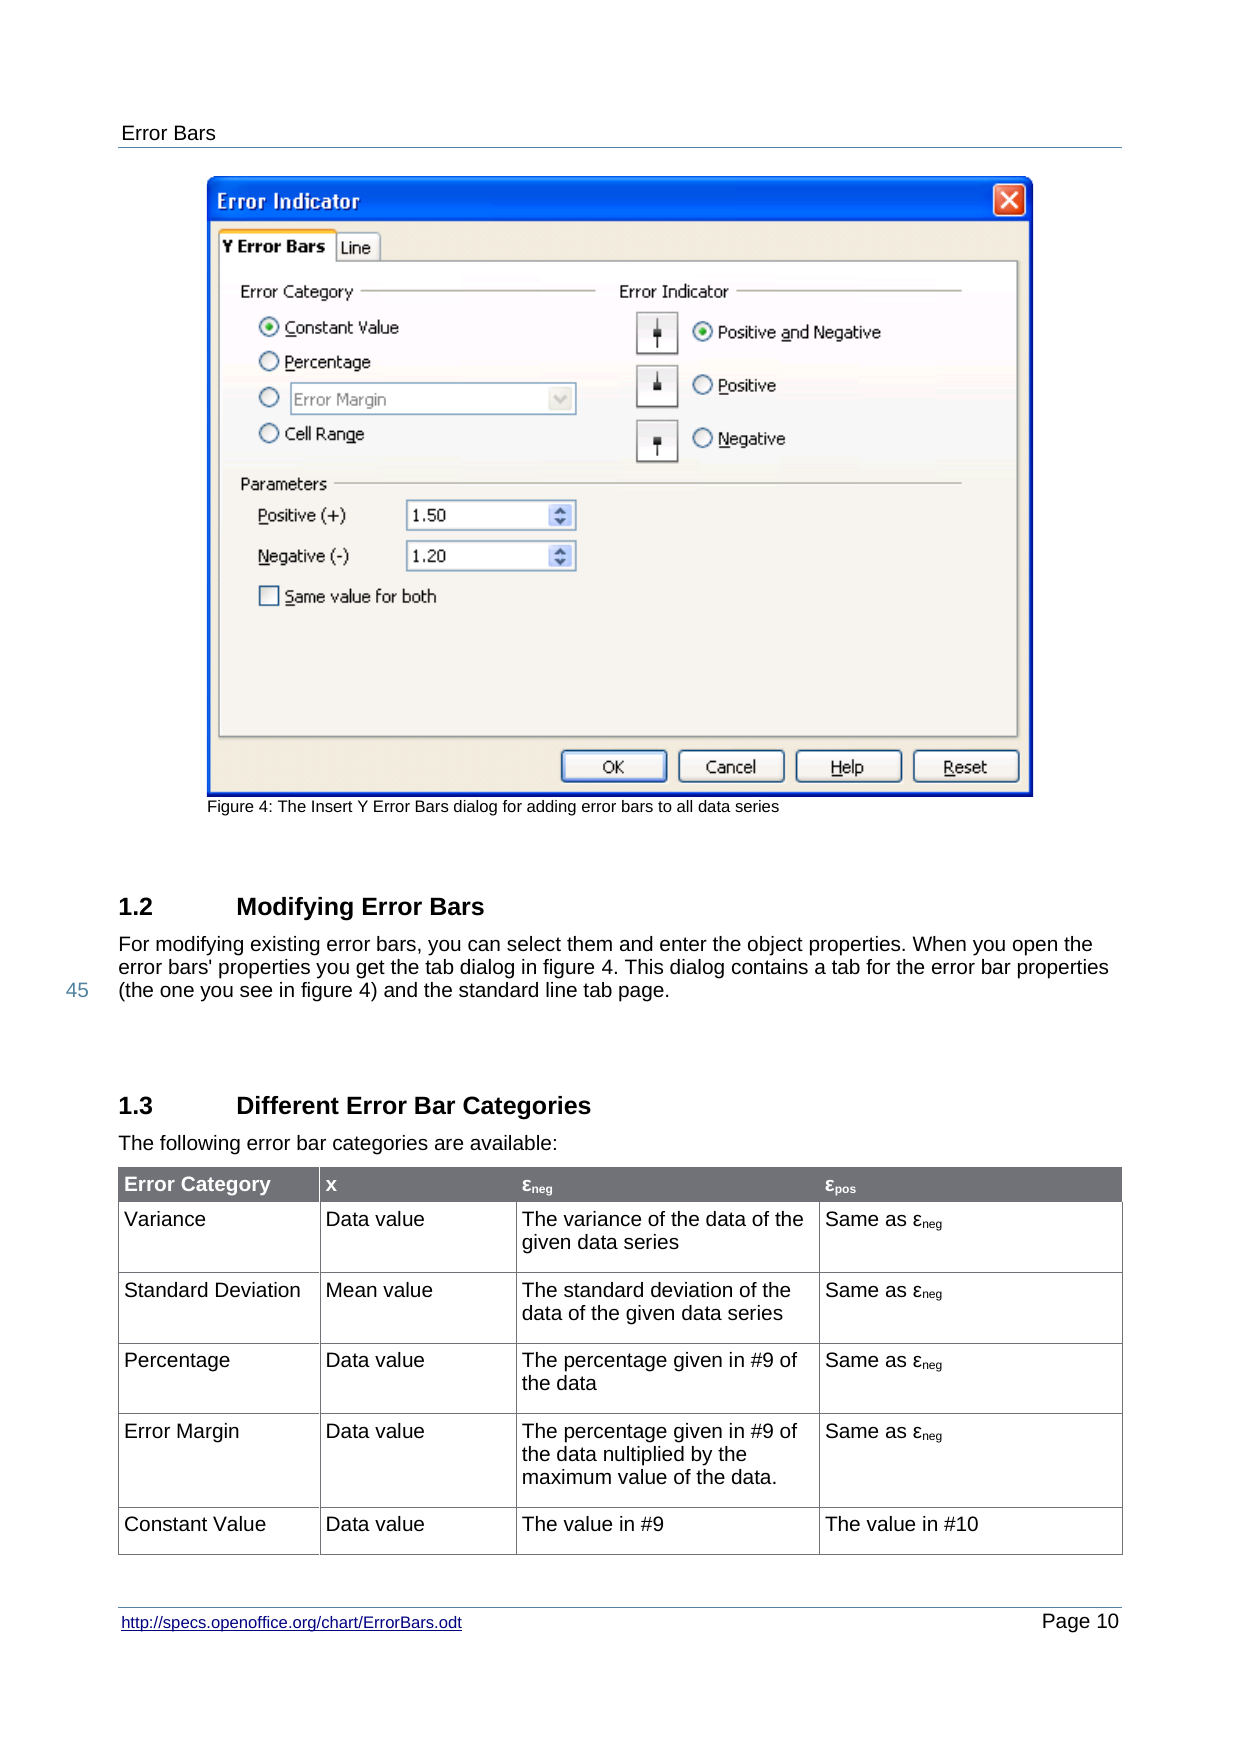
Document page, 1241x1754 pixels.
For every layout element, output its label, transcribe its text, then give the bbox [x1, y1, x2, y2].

table_header x [320, 1167, 516, 1202]
table_cell Standard Deviation [119, 1273, 319, 1343]
table_header εpos [819, 1167, 1122, 1202]
table_cell Data value [321, 1344, 516, 1413]
table_cell Error Margin [119, 1414, 319, 1507]
subtitle Different Error Bar Categories [118, 1092, 1122, 1120]
table_cell Data value [321, 1414, 516, 1507]
text For modifying existing error bars, you can select them and enter the object properties. When you open the error bars' properties you get the tab dialog in figure 4. This dialog contains a tab for the error bar properties (the one you see in figure 4) and the standard line tab page. [118, 932, 1122, 1002]
table_cell Constant Value [119, 1508, 319, 1554]
table_cell The variance of the data of the given data series [517, 1202, 819, 1272]
table_cell Same as εneg [820, 1202, 1122, 1272]
table_cell Mean value [321, 1273, 516, 1343]
picture [206, 176, 1034, 797]
subtitle Modifying Error Bars [118, 893, 1122, 921]
text The following error bar categories are available: [118, 1131, 1122, 1155]
table_cell Variance [119, 1202, 319, 1272]
table_cell Same as εneg [820, 1414, 1122, 1507]
table_cell Same as εneg [820, 1344, 1122, 1413]
table_cell The value in #10 [820, 1508, 1122, 1554]
table_header Error Category [118, 1167, 319, 1202]
text Figure 4: The Insert Y Error Bars dialog for adding error bars to all data series [207, 797, 1033, 816]
table_cell The percentage given in #9 of the data nultiplied by the maximum value of the data. [517, 1414, 819, 1507]
table_header εneg [516, 1167, 819, 1202]
table_cell Percentage [119, 1344, 319, 1413]
table_cell Data value [321, 1202, 516, 1272]
table_cell Data value [321, 1508, 516, 1554]
table_cell The standard deviation of the data of the given data series [517, 1273, 819, 1343]
table_cell The percentage given in #9 of the data [517, 1344, 819, 1413]
table_cell The value in #9 [517, 1508, 819, 1554]
table_cell Same as εneg [820, 1273, 1122, 1343]
